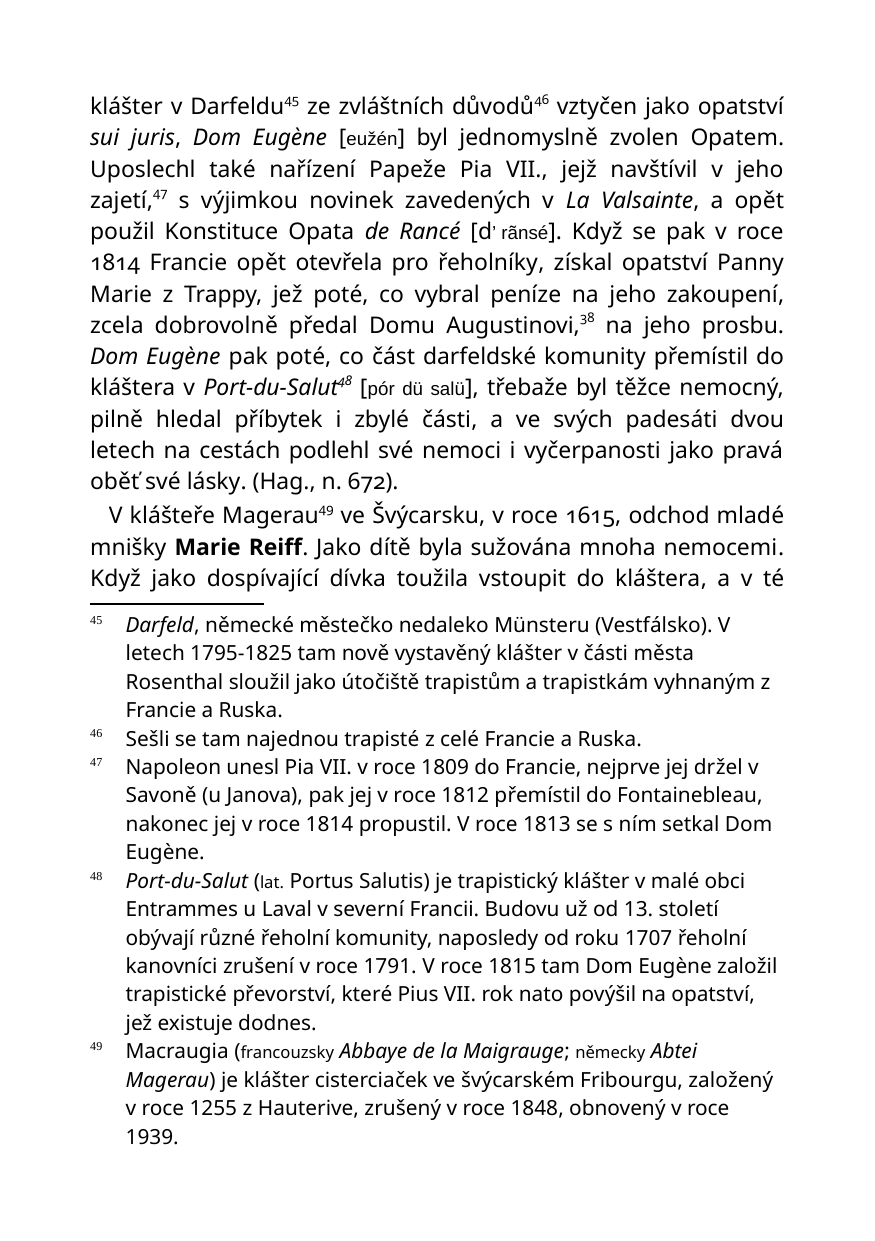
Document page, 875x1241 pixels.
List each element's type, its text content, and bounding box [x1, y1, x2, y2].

text Napoleon unesl Pia VII. v roce 1809 do Francie, nejprve jej držel v Savoně (u Janova), pak jej v roce 1812 přemístil do Fontainebleau, nakonec jej v roce 1814 propustil. V roce 1813 se s ním setkal Dom Eugène. [90, 752, 784, 866]
text Macraugia (francouzsky Abbaye de la Maigrauge; německy Abtei Magerau) je klášter cisterciaček ve švýcarském Fribourgu, založený v roce 1255 z Hauterive, zrušený v roce 1848, obnovený v roce 1939. [90, 1036, 784, 1150]
text Sešli se tam najednou trapisté z celé Francie a Ruska. [90, 724, 784, 752]
text Port-du-Salut (lat. Portus Salutis) je trapistický klášter v malé obci Entrammes u Laval v severní Francii. Budovu už od 13. století obývají různé řeholní komunity, naposledy od roku 1707 řeholní kanovníci zrušení v roce 1791. V roce 1815 tam Dom Eugène založil trapistické převorství, které Pius VII. rok nato povýšil na opatství, jež existuje dodnes. [90, 866, 784, 1036]
text V klášteře Magerau ve Švýcarsku, v roce 1615, odchod mladé mnišky Marie Reiff. Jako dítě byla sužována mnoha nemocemi. Když jako dospívající dívka toužila vstoupit do kláštera, a v té [90, 499, 784, 593]
text klášter v Darfeldu ze zvláštních důvodů vztyčen jako opatství sui juris, Dom Eugène [eužén] byl jednomyslně zvolen Opatem. Uposlechl také nařízení Papeže Pia VII., jejž navštívil v jeho zajetí, s výjimkou novinek zavedených v La Valsainte, a opět použil Konstituce Opata de Rancé [d’ rãnsé]. Když se pak v roce 1814 Francie opět otevřela pro řeholníky, získal opatství Panny Marie z Trappy, jež poté, co vybral peníze na jeho zakoupení, zcela dobrovolně předal Domu Augustinovi,38 na jeho prosbu. Dom Eugène pak poté, co část darfeldské komunity přemístil do kláštera v Port-du-Salut [pór dü salü], třebaže byl těžce nemocný, pilně hledal příbytek i zbylé části, a ve svých padesáti dvou letech na cestách podlehl své nemoci i vyčerpanosti jako pravá oběť své lásky. (Hag., n. 672). [90, 90, 784, 496]
text Darfeld, německé městečko nedaleko Münsteru (Vestfálsko). V letech 1795-1825 tam nově vystavěný klášter v části města Rosenthal sloužil jako útočiště trapistům a trapistkám vyhnaným z Francie a Ruska. [90, 610, 784, 724]
